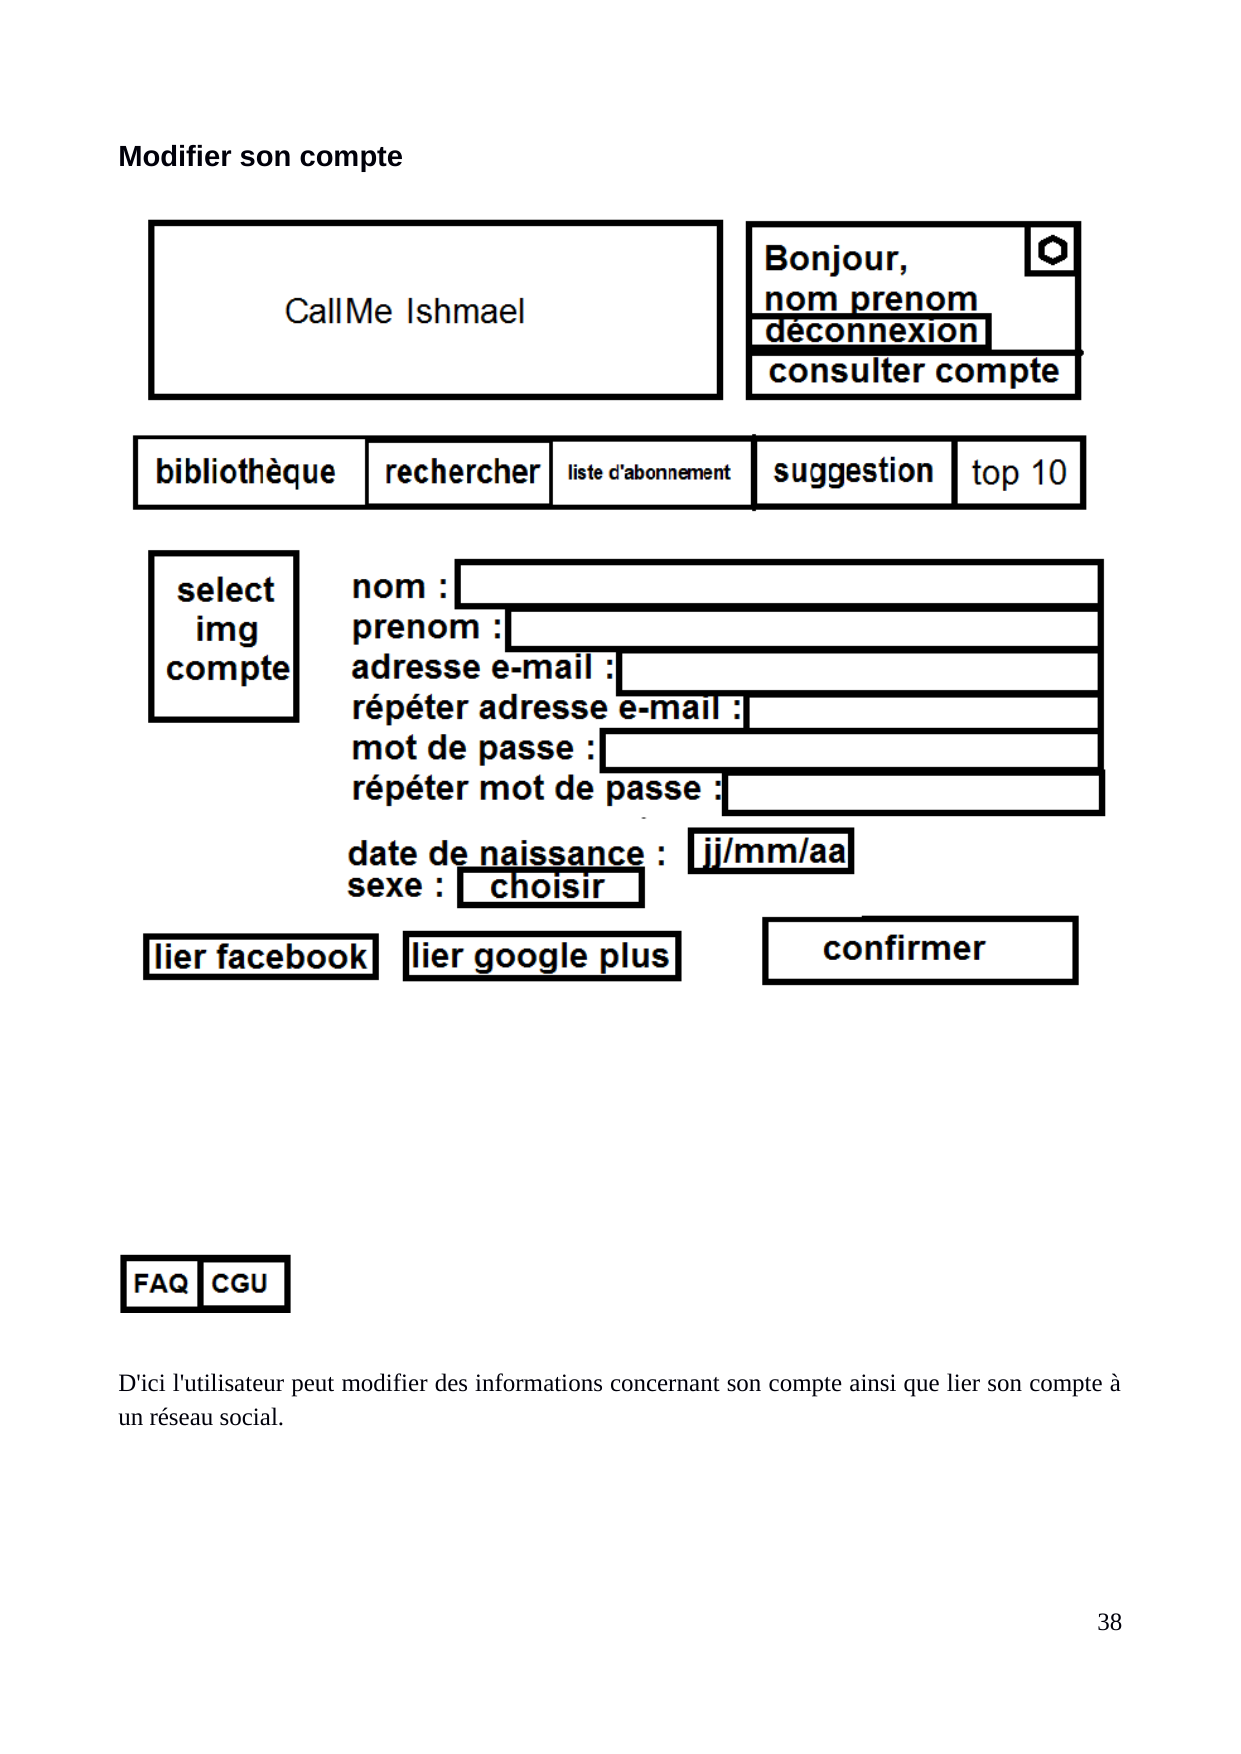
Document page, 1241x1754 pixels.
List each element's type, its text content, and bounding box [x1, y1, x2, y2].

subtitle Modifier son compte [118, 139, 1122, 172]
picture [118, 201, 1123, 1313]
text D'ici l'utilisateur peut modifier des informations concernant son compte ainsi que lier son compte à un réseau social. [118, 1368, 1122, 1431]
